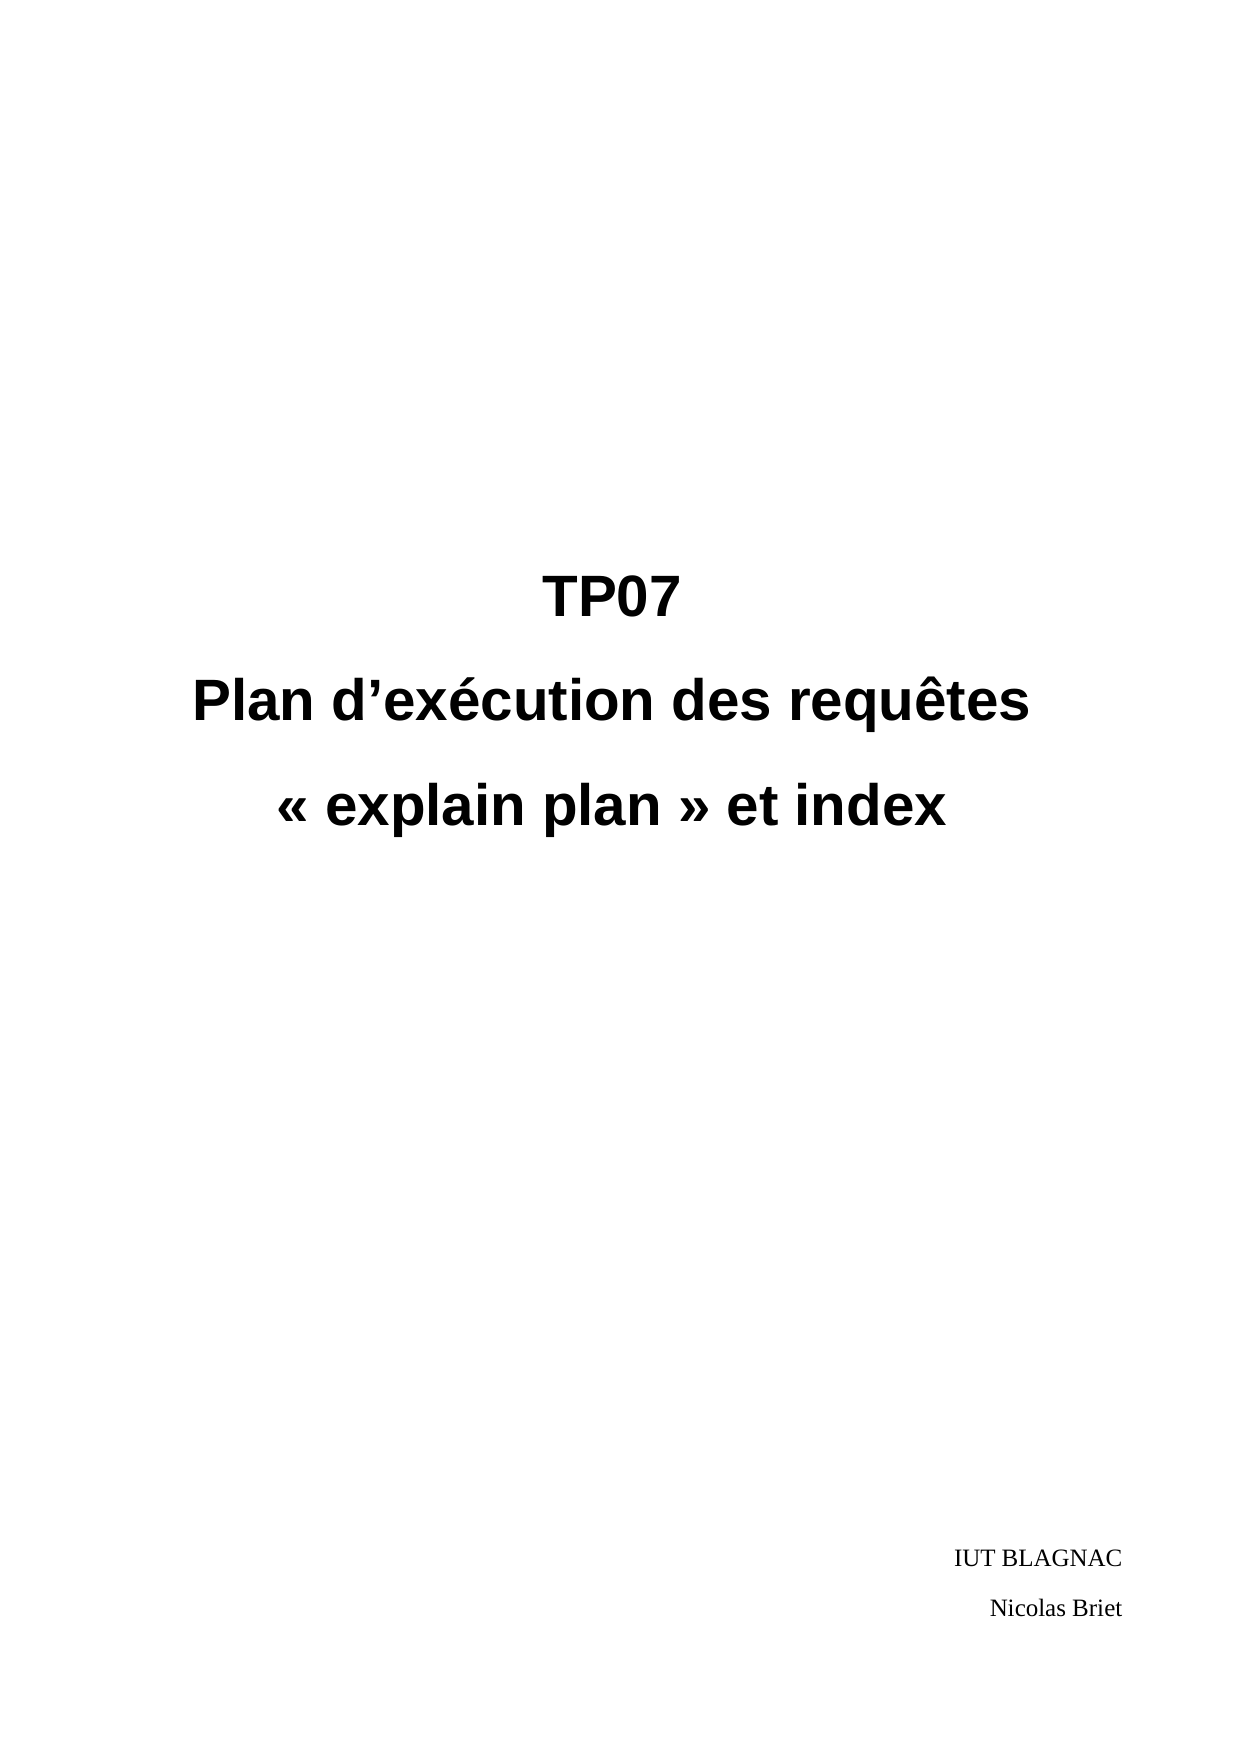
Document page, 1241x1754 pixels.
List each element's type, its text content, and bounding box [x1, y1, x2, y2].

title « explain plan » et index [118, 771, 1122, 838]
title Plan d’exécution des requêtes [118, 666, 1122, 733]
text IUT BLAGNAC [118, 1543, 1122, 1572]
title TP07 [118, 561, 1122, 628]
text Nicolas Briet [118, 1593, 1122, 1621]
